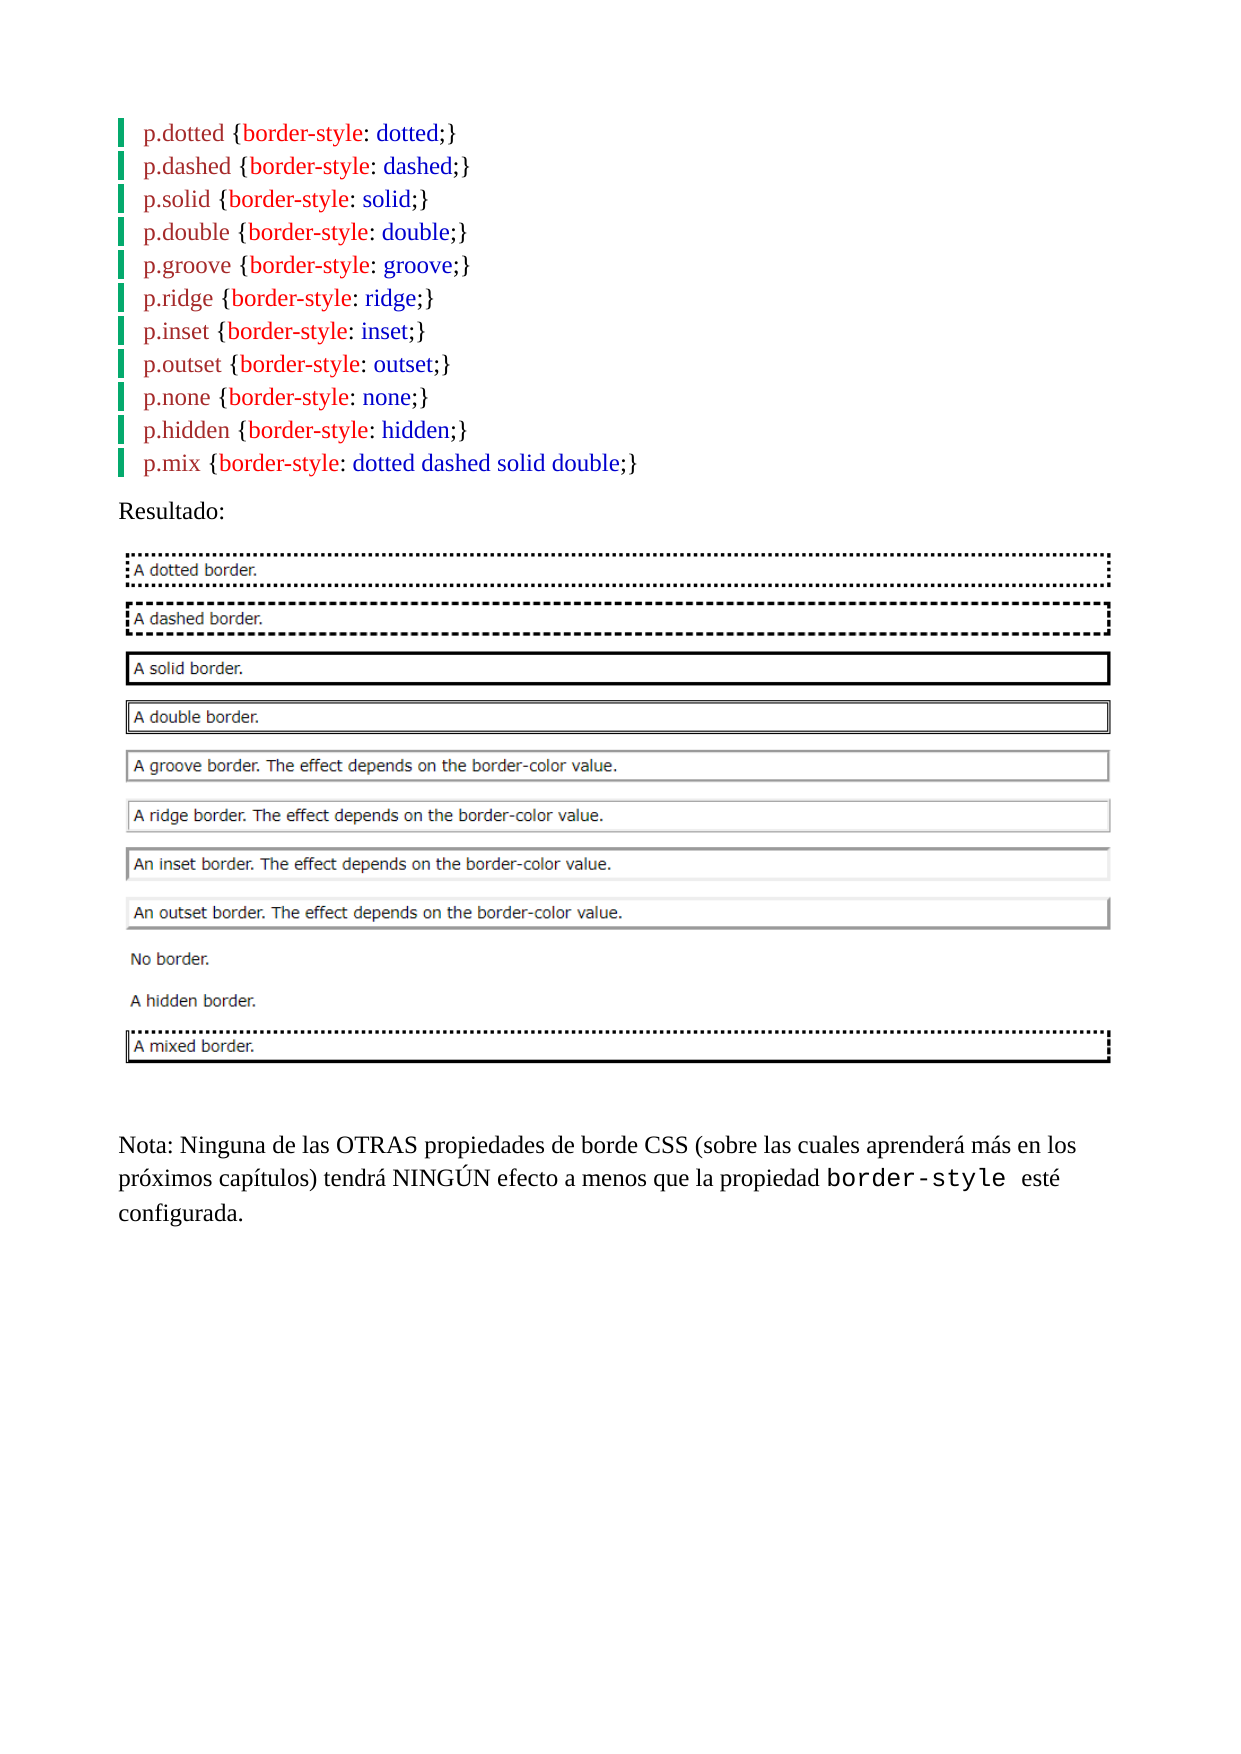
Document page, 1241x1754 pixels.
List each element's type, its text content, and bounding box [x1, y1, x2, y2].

picture [118, 543, 1123, 1079]
text Nota: Ninguna de las OTRAS propiedades de borde CSS (sobre las cuales aprenderá más en los próximos capítulos) tendrá NINGÚN efecto a menos que la propiedad border-style esté configurada. [118, 1130, 1122, 1227]
text p.dotted {border-style: dotted;} p.dashed {border-style: dashed;} p.solid {border-style: solid;} p.double {border-style: double;} p.groove {border-style: groove;} p.ridge {border-style: ridge;} p.inset {border-style: inset;} p.outset {border-style: outset;} p.none {border-style: none;} p.hidden {border-style: hidden;} p.mix {border-style: dotted dashed solid double;} [118, 118, 1122, 477]
text Resultado: [118, 496, 1122, 525]
